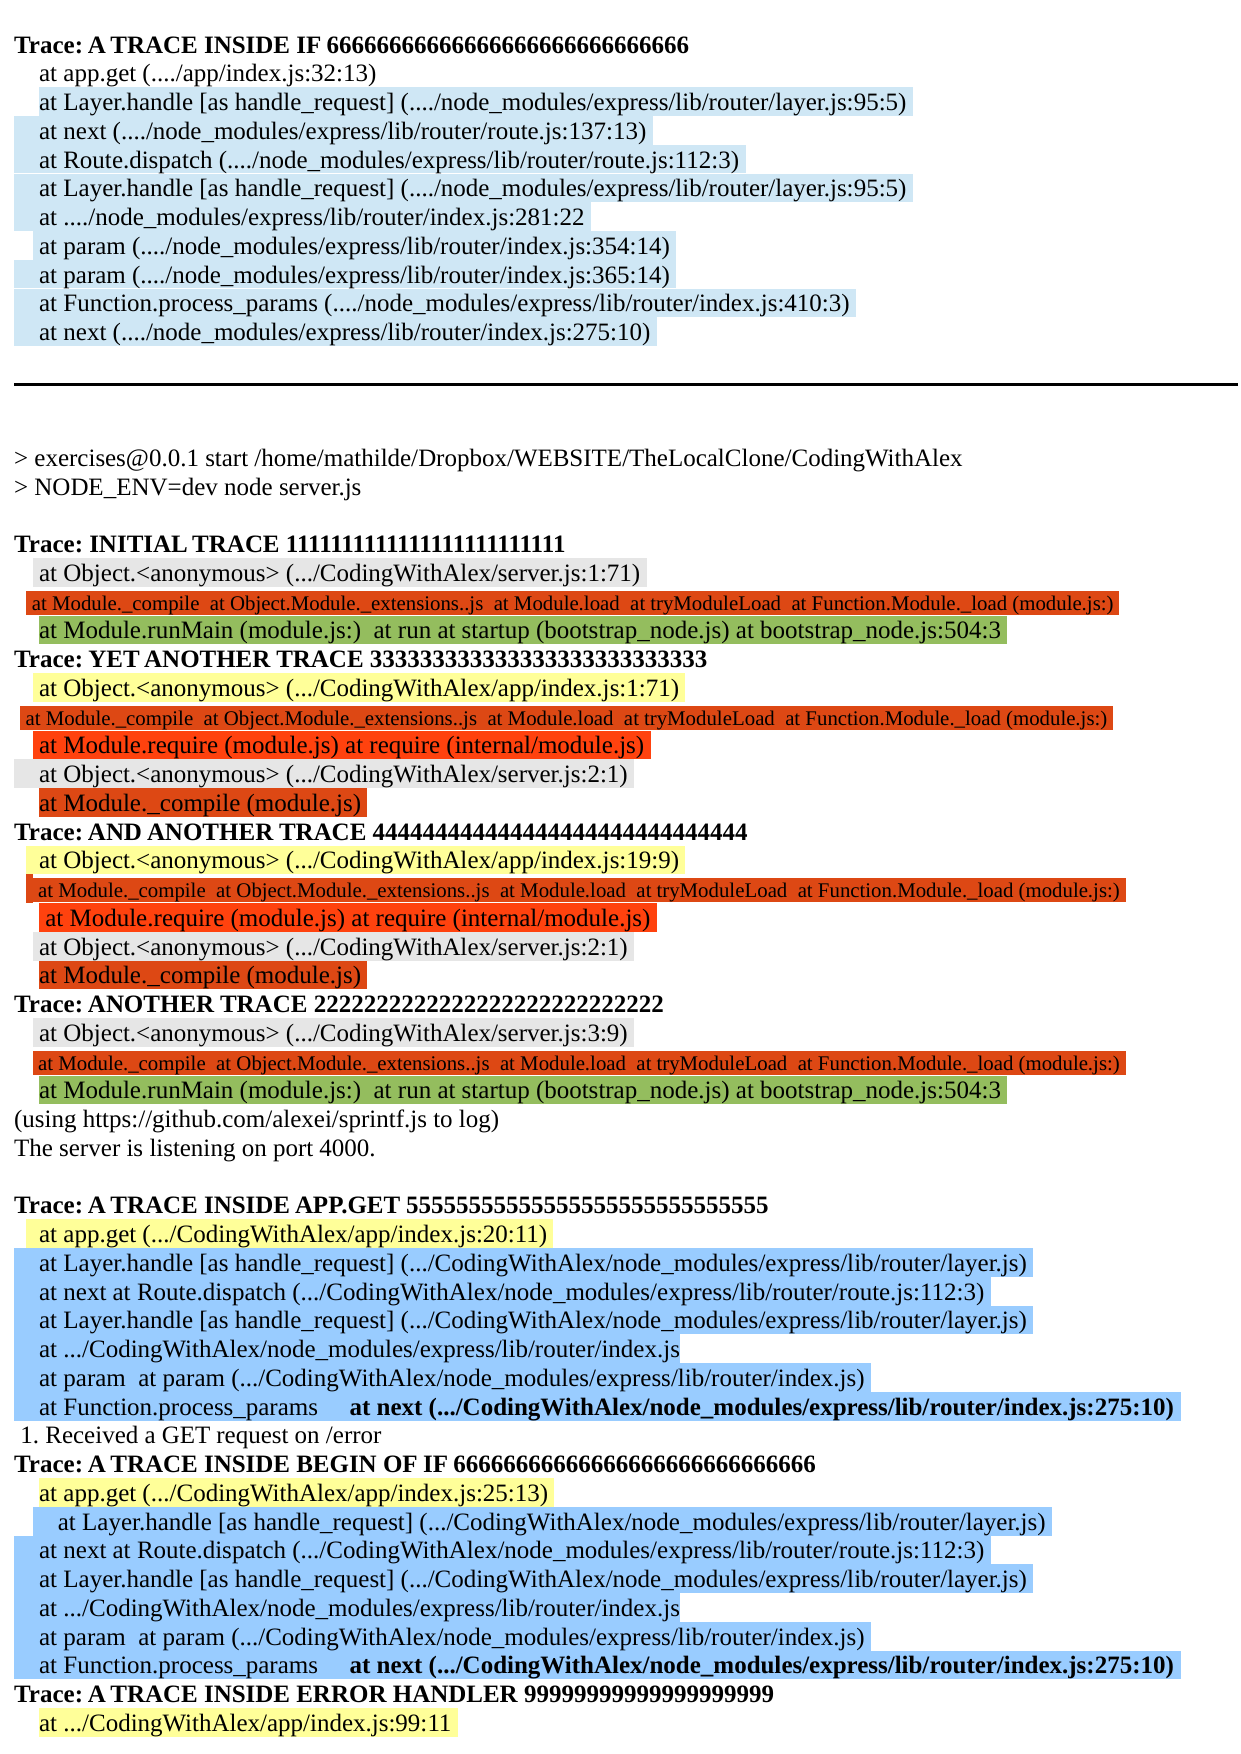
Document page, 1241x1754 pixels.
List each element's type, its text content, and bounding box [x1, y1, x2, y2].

text Trace: A TRACE INSIDE IF 66666666666666666666666666666 [14, 30, 1238, 58]
text at Object.<anonymous> (.../CodingWithAlex/app/index.js:1:71) [14, 673, 1238, 702]
text at Function.process_params at next (.../CodingWithAlex/node_modules/express/lib/router/index.js:275:10) [14, 1392, 1238, 1421]
text Trace: ANOTHER TRACE 2222222222222222222222222222 [14, 989, 1238, 1018]
text at Module._compile at Object.Module._extensions..js at Module.load at tryModuleLoad at Function.Module._load (module.js:) [14, 1047, 1238, 1076]
text at next (..../node_modules/express/lib/router/index.js:275:10) [14, 317, 1238, 346]
text at .../CodingWithAlex/node_modules/express/lib/router/index.js [14, 1593, 1238, 1622]
text at next at Route.dispatch (.../CodingWithAlex/node_modules/express/lib/router/route.js:112:3) [14, 1277, 1238, 1306]
text at Object.<anonymous> (.../CodingWithAlex/server.js:2:1) [14, 932, 1238, 961]
text at Module._compile (module.js) [14, 788, 1238, 817]
text Trace: A TRACE INSIDE APP.GET 55555555555555555555555555555 [14, 1191, 1238, 1219]
text at Module.require (module.js) at require (internal/module.js) [14, 731, 1238, 759]
text at Object.<anonymous> (.../CodingWithAlex/server.js:1:71) [14, 558, 1238, 587]
text at Layer.handle [as handle_request] (.../CodingWithAlex/node_modules/express/lib/router/layer.js) [14, 1507, 1238, 1536]
text at Module._compile (module.js) [14, 961, 1238, 989]
text at ..../node_modules/express/lib/router/index.js:281:22 [14, 202, 1238, 231]
text > NODE_ENV=dev node server.js [14, 472, 1238, 501]
text > exercises@0.0.1 start /home/mathilde/Dropbox/WEBSITE/TheLocalClone/CodingWithAlex [14, 443, 1238, 472]
text at Module.runMain (module.js:) at run at startup (bootstrap_node.js) at bootstrap_node.js:504:3 [14, 1076, 1238, 1104]
text at Object.<anonymous> (.../CodingWithAlex/server.js:2:1) [14, 759, 1238, 788]
text at Layer.handle [as handle_request] (.../CodingWithAlex/node_modules/express/lib/router/layer.js) [14, 1248, 1238, 1277]
text at next at Route.dispatch (.../CodingWithAlex/node_modules/express/lib/router/route.js:112:3) [14, 1536, 1238, 1564]
text at .../CodingWithAlex/app/index.js:99:11 [14, 1708, 1238, 1737]
text Trace: A TRACE INSIDE BEGIN OF IF 66666666666666666666666666666 [14, 1449, 1238, 1478]
text Trace: AND ANOTHER TRACE 444444444444444444444444444444 [14, 817, 1238, 846]
text at Module._compile at Object.Module._extensions..js at Module.load at tryModuleLoad at Function.Module._load (module.js:) [14, 874, 1238, 903]
text at Function.process_params (..../node_modules/express/lib/router/index.js:410:3) [14, 288, 1238, 317]
text (using https://github.com/alexei/sprintf.js to log) [14, 1104, 1238, 1133]
text at param at param (.../CodingWithAlex/node_modules/express/lib/router/index.js) [14, 1363, 1238, 1392]
text Trace: INITIAL TRACE 1111111111111111111111111 [14, 529, 1238, 558]
text at Layer.handle [as handle_request] (..../node_modules/express/lib/router/layer.js:95:5) [14, 173, 1238, 202]
text at Object.<anonymous> (.../CodingWithAlex/app/index.js:19:9) [14, 846, 1238, 874]
text at Layer.handle [as handle_request] (.../CodingWithAlex/node_modules/express/lib/router/layer.js) [14, 1306, 1238, 1334]
text at Module._compile at Object.Module._extensions..js at Module.load at tryModuleLoad at Function.Module._load (module.js:) [14, 587, 1238, 616]
text at Module._compile at Object.Module._extensions..js at Module.load at tryModuleLoad at Function.Module._load (module.js:) [14, 702, 1238, 731]
text at .../CodingWithAlex/node_modules/express/lib/router/index.js [14, 1334, 1238, 1363]
text at Layer.handle [as handle_request] (..../node_modules/express/lib/router/layer.js:95:5) [14, 87, 1238, 116]
text The server is listening on port 4000. [14, 1133, 1238, 1162]
text at Module.runMain (module.js:) at run at startup (bootstrap_node.js) at bootstrap_node.js:504:3 [14, 616, 1238, 644]
text at Object.<anonymous> (.../CodingWithAlex/server.js:3:9) [14, 1018, 1238, 1047]
text at Route.dispatch (..../node_modules/express/lib/router/route.js:112:3) [14, 145, 1238, 173]
text at Module.require (module.js) at require (internal/module.js) [14, 903, 1238, 932]
text at Function.process_params at next (.../CodingWithAlex/node_modules/express/lib/router/index.js:275:10) [14, 1651, 1238, 1679]
text at next (..../node_modules/express/lib/router/route.js:137:13) [14, 116, 1238, 145]
text Trace: YET ANOTHER TRACE 333333333333333333333333333 [14, 644, 1238, 673]
text at Layer.handle [as handle_request] (.../CodingWithAlex/node_modules/express/lib/router/layer.js) [14, 1564, 1238, 1593]
text at app.get (.../CodingWithAlex/app/index.js:20:11) [14, 1219, 1238, 1248]
text at param (..../node_modules/express/lib/router/index.js:354:14) [14, 231, 1238, 260]
text 1. Received a GET request on /error [14, 1421, 1238, 1449]
text at param (..../node_modules/express/lib/router/index.js:365:14) [14, 260, 1238, 288]
text Trace: A TRACE INSIDE ERROR HANDLER 99999999999999999999 [14, 1679, 1238, 1708]
text at app.get (.../CodingWithAlex/app/index.js:25:13) [14, 1478, 1238, 1507]
text at param at param (.../CodingWithAlex/node_modules/express/lib/router/index.js) [14, 1622, 1238, 1651]
text at app.get (..../app/index.js:32:13) [14, 58, 1238, 87]
